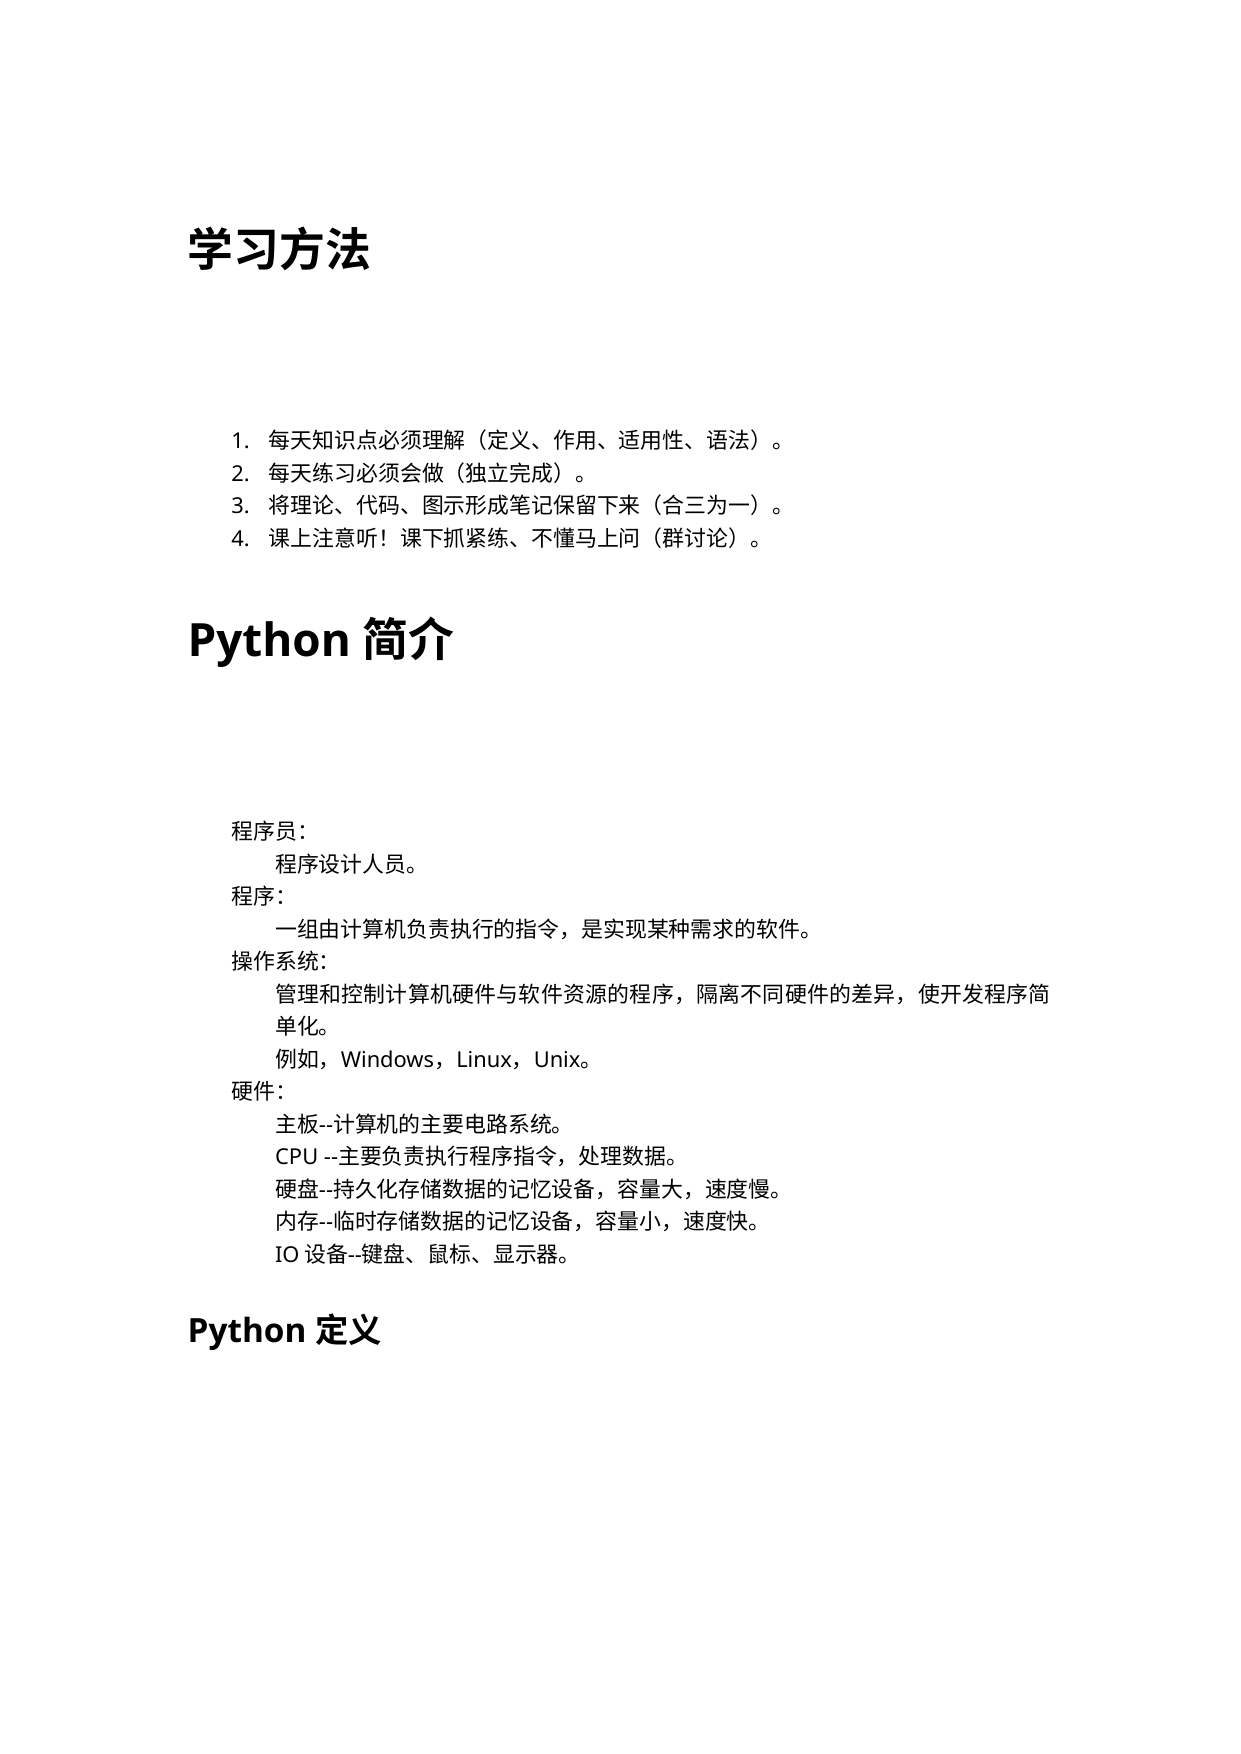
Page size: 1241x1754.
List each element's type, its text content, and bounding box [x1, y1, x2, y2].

text 硬件： [231, 1074, 1053, 1106]
text 管理和控制计算机硬件与软件资源的程序，隔离不同硬件的差异，使开发程序简单化。 [275, 976, 1053, 1041]
text 一组由计算机负责执行的指令，是实现某种需求的软件。 [231, 911, 1053, 944]
list 每天知识点必须理解（定义、作用、适用性、语法）。 [231, 423, 1053, 455]
text 例如，Windows，Linux，Unix。 [275, 1041, 1053, 1074]
text 程序： [231, 879, 1053, 911]
text 内存--临时存储数据的记忆设备，容量小，速度快。 [275, 1204, 1053, 1236]
text 硬盘--持久化存储数据的记忆设备，容量大，速度慢。 [275, 1171, 1053, 1204]
subtitle 学习方法 [187, 197, 1053, 295]
text CPU --主要负责执行程序指令，处理数据。 [275, 1139, 1053, 1171]
text 主板--计算机的主要电路系统。 [275, 1106, 1053, 1139]
subtitle Python 简介 [187, 588, 1053, 686]
text 程序员： [231, 814, 1053, 846]
subtitle Python 定义 [187, 1296, 1053, 1361]
list 每天练习必须会做（独立完成）。 [231, 455, 1053, 488]
text 操作系统： [231, 944, 1053, 976]
text 程序设计人员。 [231, 846, 1053, 879]
text IO设备--键盘、鼠标、显示器。 [275, 1236, 1053, 1269]
list 课上注意听！课下抓紧练、不懂马上问（群讨论）。 [231, 520, 1053, 553]
list 将理论、代码、图示形成笔记保留下来（合三为一）。 [231, 488, 1053, 520]
